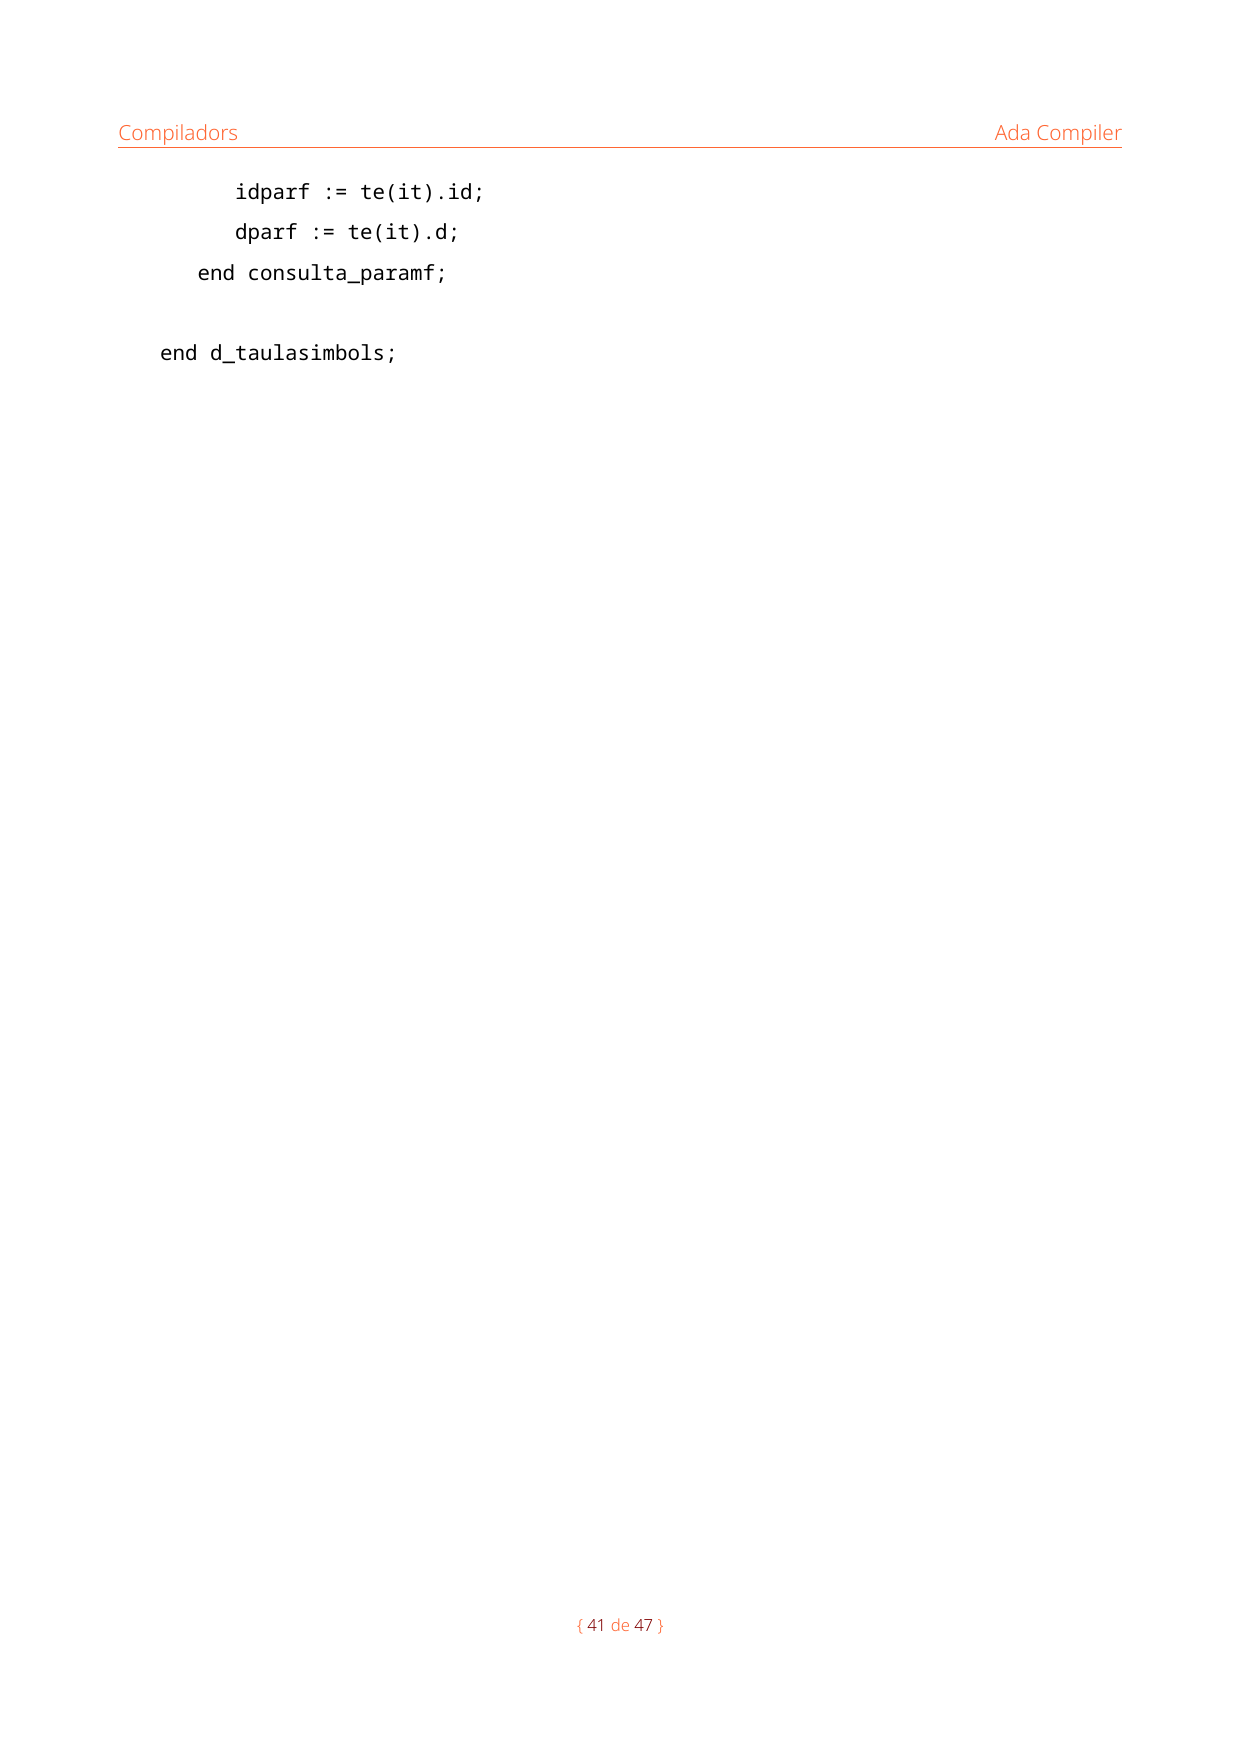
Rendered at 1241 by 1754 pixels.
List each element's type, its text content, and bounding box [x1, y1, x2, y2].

text end consulta_paramf; [118, 258, 1122, 286]
text idparf := te(it).id; [118, 177, 1122, 206]
text end d_taulasimbols; [118, 338, 1122, 367]
text dparf := te(it).d; [118, 217, 1122, 246]
